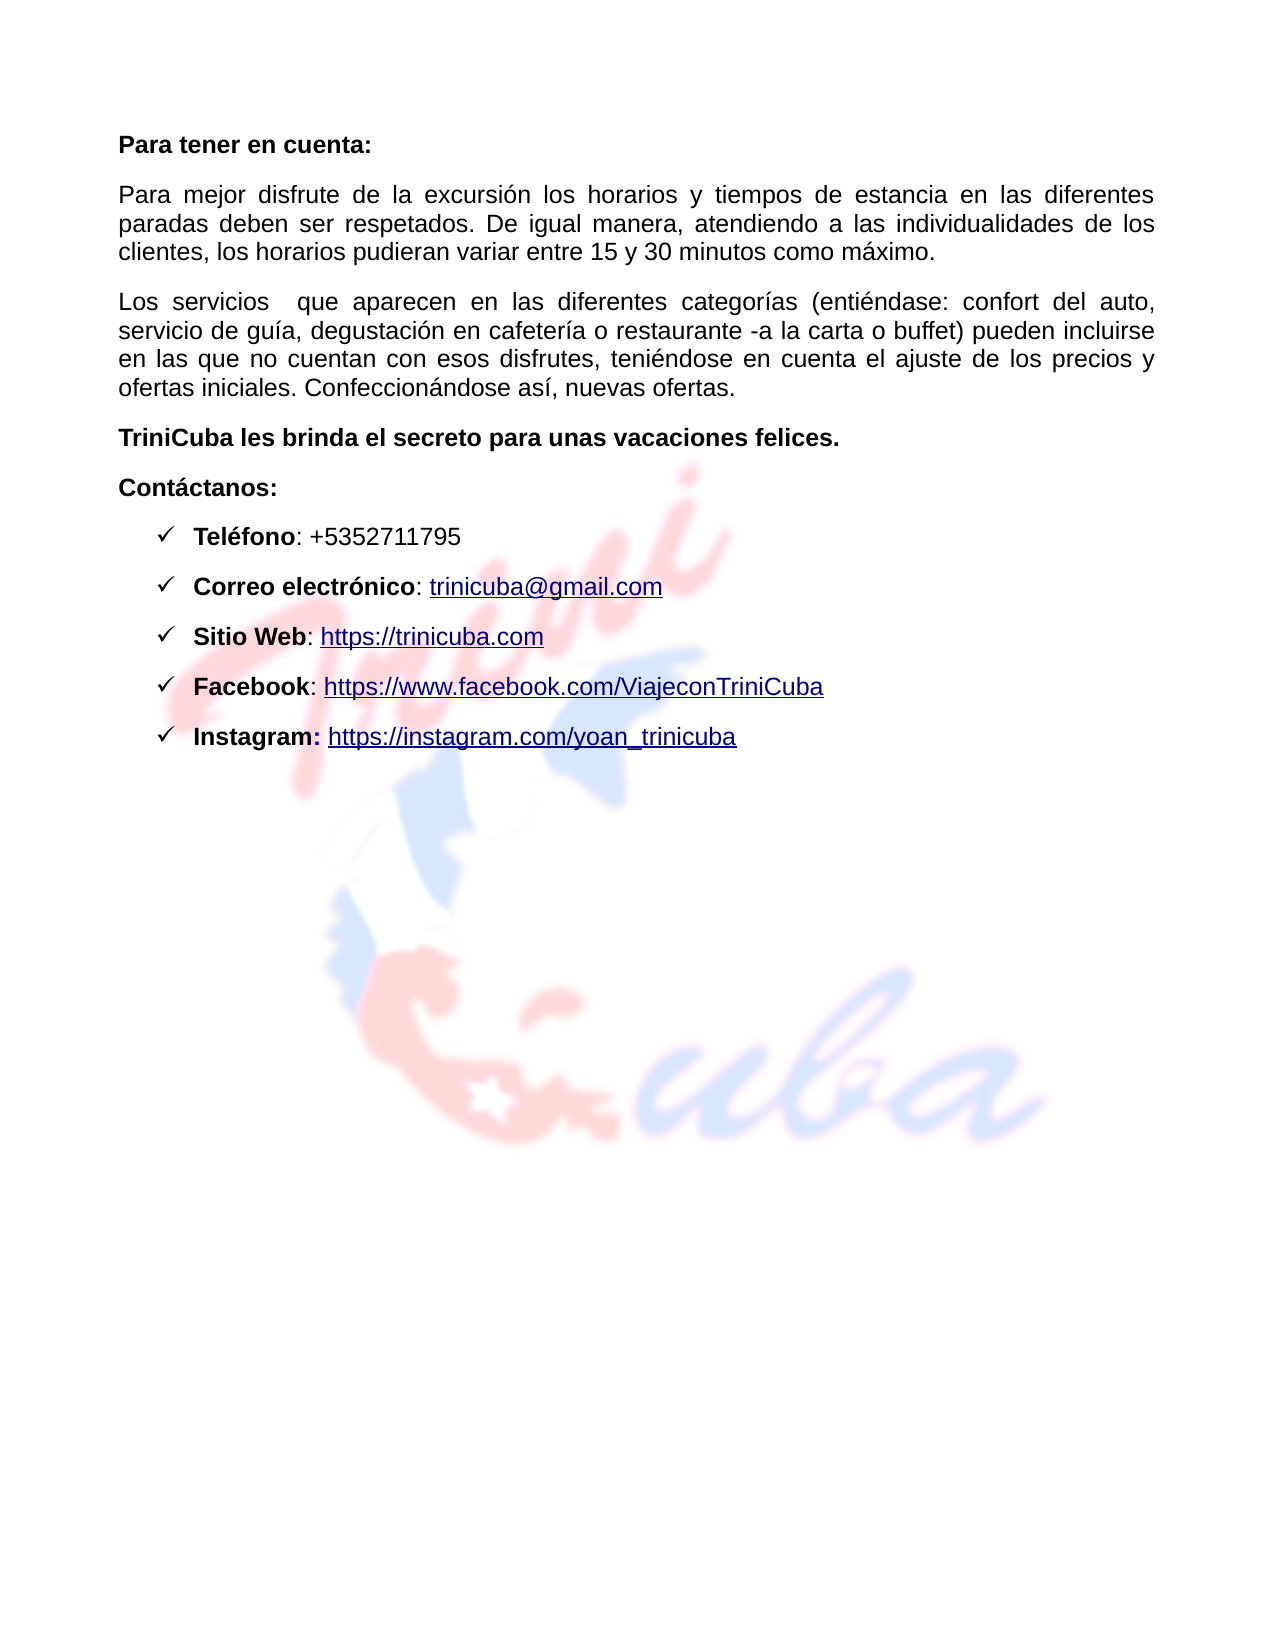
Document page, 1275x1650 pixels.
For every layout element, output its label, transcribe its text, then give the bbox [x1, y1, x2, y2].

text Para tener en cuenta: [118, 130, 1157, 159]
text Contáctanos: [1148, 473, 1157, 501]
text Los servicios que aparecen en las diferentes categorías (entiéndase: confort del auto, servicio de guía, degustación en cafetería o restaurante -a la carta o buffet) pueden incluirse en las que no cuentan con esos disfrutes, teniéndose en cuenta el ajuste de los precios y ofertas iniciales. Confeccionándose así, nuevas ofertas. [118, 287, 1157, 402]
text Contáctanos: [118, 473, 127, 501]
text Para mejor disfrute de la excursión los horarios y tiempos de estancia en las diferentes paradas deben ser respetados. De igual manera, atendiendo a las individualidades de los clientes, los horarios pudieran variar entre 15 y 30 minutos como máximo. [118, 180, 1157, 266]
text TriniCuba les brinda el secreto para unas vacaciones felices. [118, 423, 1157, 452]
